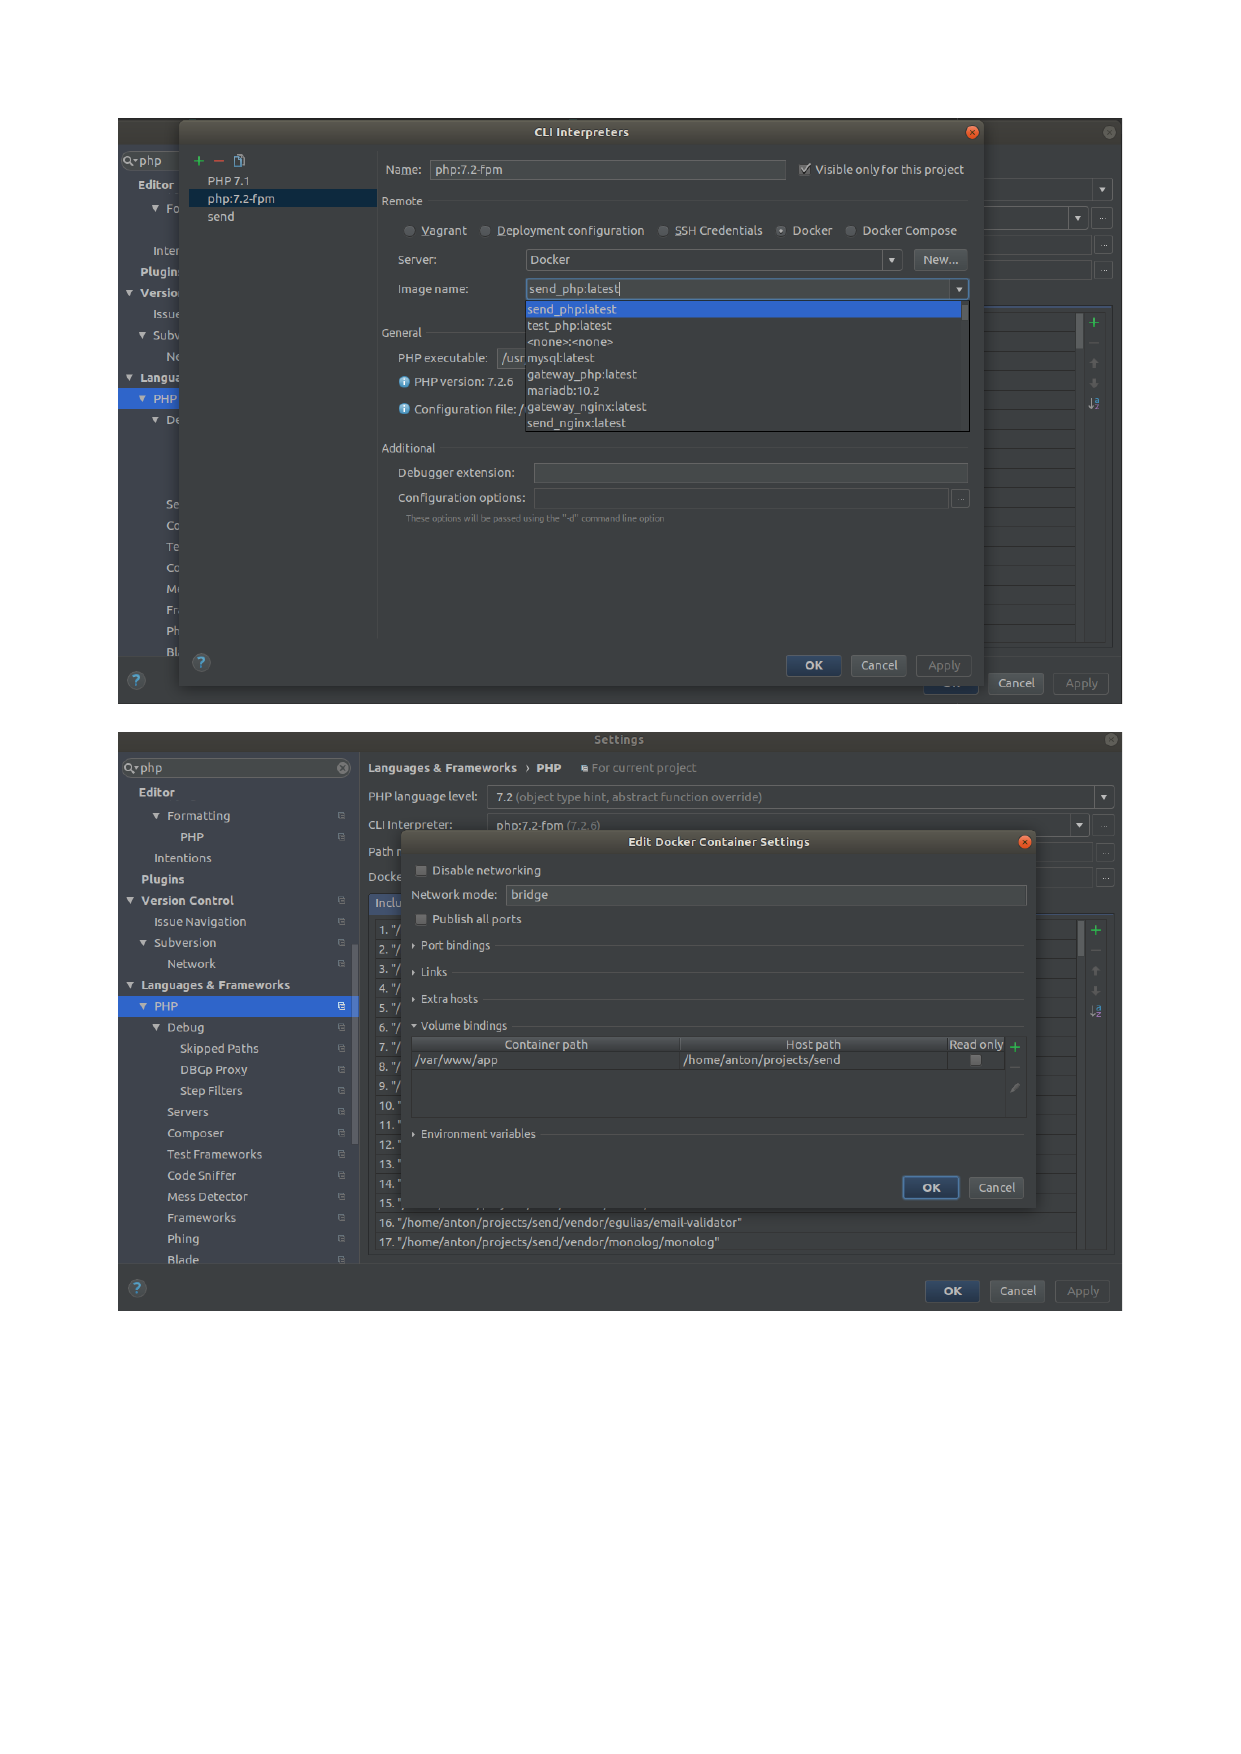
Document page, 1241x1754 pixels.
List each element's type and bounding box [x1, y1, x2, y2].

picture [118, 732, 1123, 1311]
picture [118, 118, 1123, 704]
